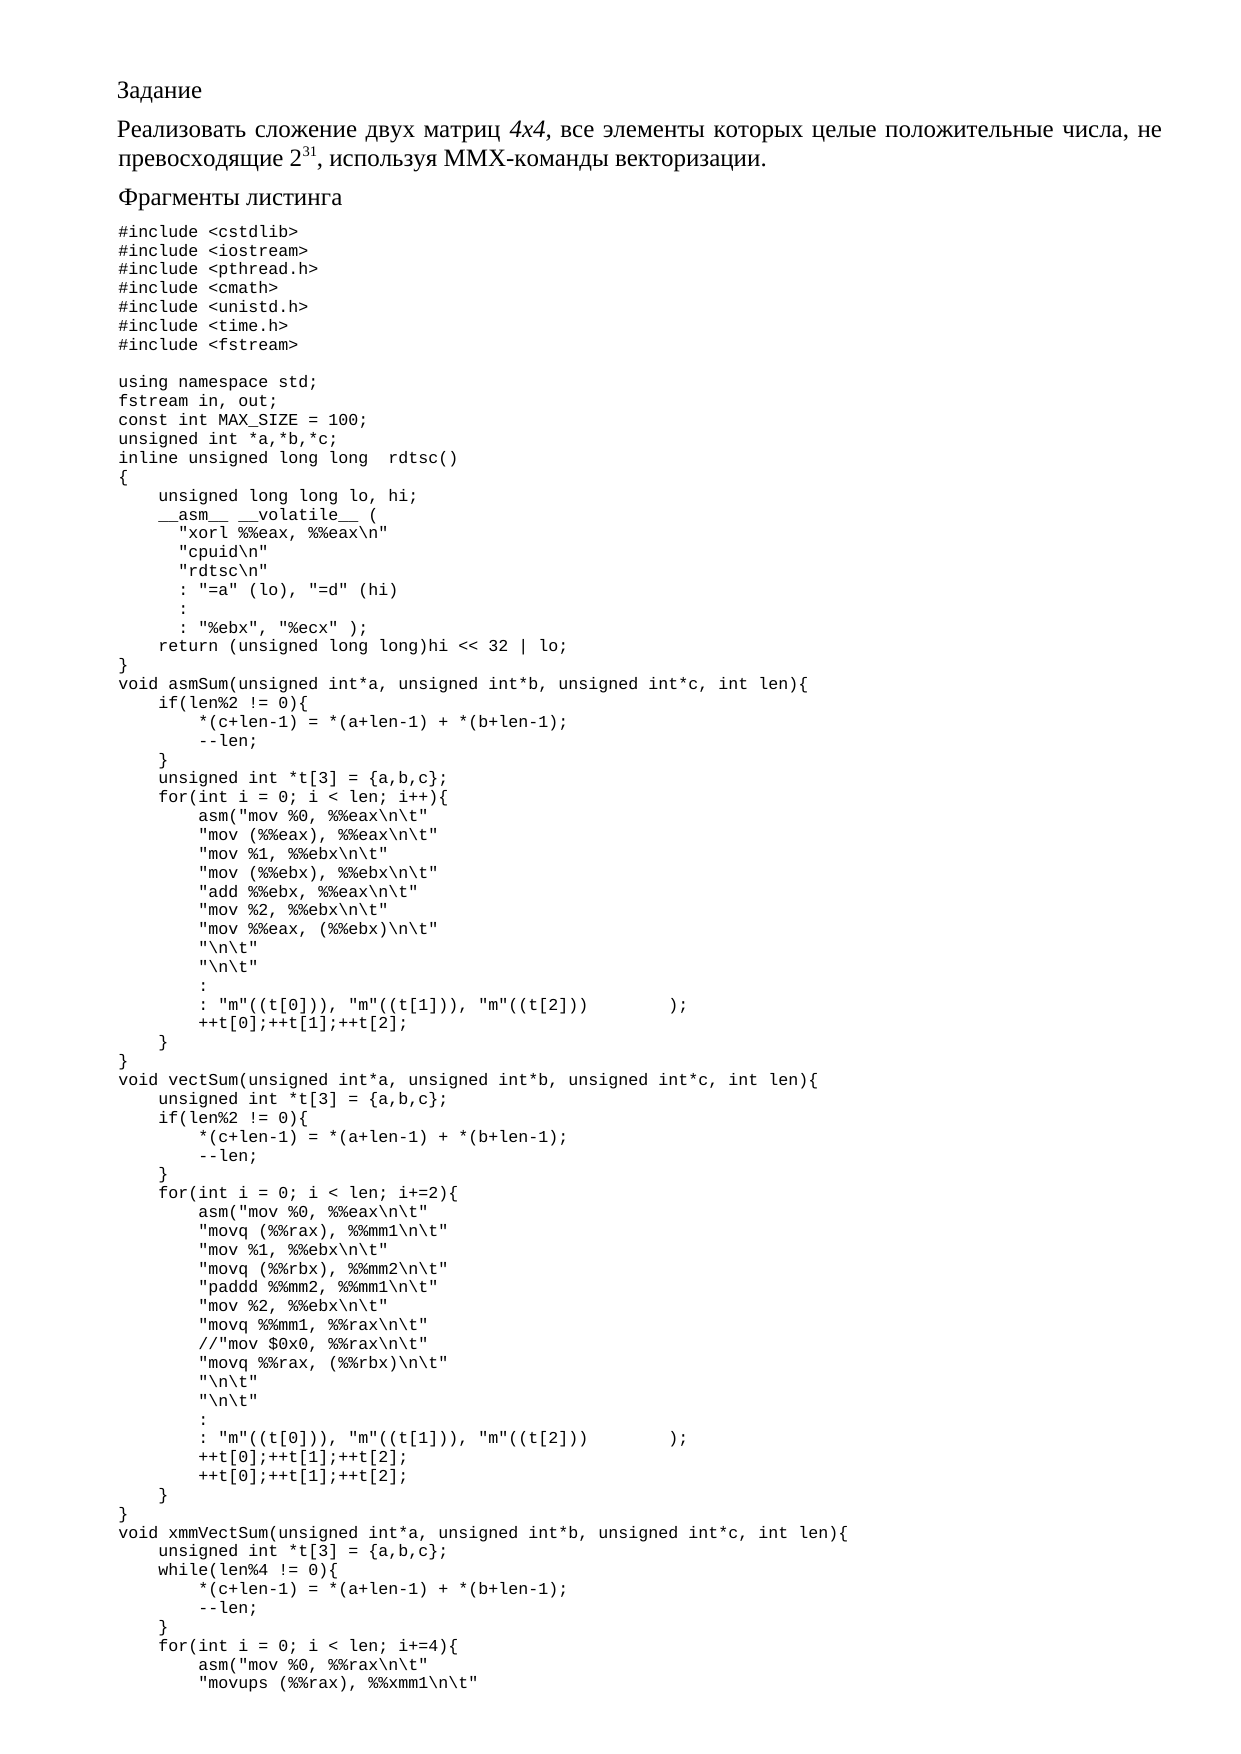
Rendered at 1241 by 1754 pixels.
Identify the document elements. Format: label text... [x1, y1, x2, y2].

text } [118, 1486, 1162, 1505]
text fstream in, out; [118, 393, 1162, 412]
text *(c+len-1) = *(a+len-1) + *(b+len-1); [118, 1581, 1162, 1599]
text } [118, 1053, 1162, 1072]
text unsigned int *a,*b,*c; [118, 431, 1162, 449]
text "\n\t" [118, 1392, 1162, 1411]
text --len; [118, 1599, 1162, 1618]
text #include <unistd.h> [118, 299, 1162, 317]
text #include <cstdlib> [118, 223, 1162, 242]
text "xorl %%eax, %%eax\n" [118, 525, 1162, 544]
text //"mov $0x0, %%rax\n\t" [118, 1336, 1162, 1354]
text "mov %1, %%ebx\n\t" [118, 1241, 1162, 1260]
text return (unsigned long long)hi << 32 | lo; [118, 638, 1162, 657]
text while(len%4 != 0){ [118, 1562, 1162, 1581]
text for(int i = 0; i < len; i+=4){ [118, 1637, 1162, 1656]
text for(int i = 0; i < len; i+=2){ [118, 1185, 1162, 1204]
text : [118, 1411, 1162, 1430]
text } [118, 1505, 1162, 1524]
text ++t[0];++t[1];++t[2]; [118, 1449, 1162, 1468]
text "movq %%rax, (%%rbx)\n\t" [118, 1354, 1162, 1373]
text "mov %2, %%ebx\n\t" [118, 902, 1162, 921]
text "mov (%%eax), %%eax\n\t" [118, 827, 1162, 845]
text inline unsigned long long rdtsc() [118, 449, 1162, 468]
text ++t[0];++t[1];++t[2]; [118, 1015, 1162, 1034]
text "mov %2, %%ebx\n\t" [118, 1298, 1162, 1317]
text Реализовать сложение двух матриц 4x4, все элементы которых целые положительные числа, не превосходящие 231, используя MMX-команды векторизации. [117, 114, 1162, 172]
text unsigned long long lo, hi; [118, 487, 1162, 506]
text #include <iostream> [118, 242, 1162, 261]
text { [118, 468, 1162, 487]
text } [118, 1618, 1162, 1637]
text "\n\t" [118, 958, 1162, 977]
text unsigned int *t[3] = {a,b,c}; [118, 1091, 1162, 1109]
text Фрагменты листинга [118, 182, 1162, 211]
text asm("mov %0, %%eax\n\t" [118, 1204, 1162, 1222]
text } [118, 1166, 1162, 1185]
text --len; [118, 732, 1162, 751]
text : "m"((t[0])), "m"((t[1])), "m"((t[2])) ); [118, 1430, 1162, 1449]
text #include <fstream> [118, 336, 1162, 355]
text "mov %%eax, (%%ebx)\n\t" [118, 921, 1162, 940]
text unsigned int *t[3] = {a,b,c}; [118, 1543, 1162, 1562]
text "movq (%%rbx), %%mm2\n\t" [118, 1260, 1162, 1279]
text const int MAX_SIZE = 100; [118, 412, 1162, 431]
text : "%ebx", "%ecx" ); [118, 619, 1162, 638]
text void asmSum(unsigned int*a, unsigned int*b, unsigned int*c, int len){ [118, 676, 1162, 694]
text #include <time.h> [118, 317, 1162, 336]
text #include <cmath> [118, 280, 1162, 299]
text : "m"((t[0])), "m"((t[1])), "m"((t[2])) ); [118, 996, 1162, 1015]
text } [118, 751, 1162, 770]
text --len; [118, 1147, 1162, 1166]
text : "=a" (lo), "=d" (hi) [118, 581, 1162, 600]
text "add %%ebx, %%eax\n\t" [118, 883, 1162, 902]
text "movq %%mm1, %%rax\n\t" [118, 1317, 1162, 1336]
text asm("mov %0, %%eax\n\t" [118, 808, 1162, 827]
text "cpuid\n" [118, 544, 1162, 563]
text "mov %1, %%ebx\n\t" [118, 845, 1162, 864]
text asm("mov %0, %%rax\n\t" [118, 1656, 1162, 1675]
text using namespace std; [118, 374, 1162, 393]
text if(len%2 != 0){ [118, 694, 1162, 713]
text #include <pthread.h> [118, 261, 1162, 280]
text __asm__ __volatile__ ( [118, 506, 1162, 525]
text : [118, 600, 1162, 619]
text void xmmVectSum(unsigned int*a, unsigned int*b, unsigned int*c, int len){ [118, 1524, 1162, 1543]
text "movups (%%rax), %%xmm1\n\t" [118, 1675, 1162, 1694]
text } [118, 657, 1162, 676]
text void vectSum(unsigned int*a, unsigned int*b, unsigned int*c, int len){ [118, 1072, 1162, 1091]
text Задание [117, 75, 1162, 104]
text "paddd %%mm2, %%mm1\n\t" [118, 1279, 1162, 1298]
text *(c+len-1) = *(a+len-1) + *(b+len-1); [118, 1128, 1162, 1147]
text *(c+len-1) = *(a+len-1) + *(b+len-1); [118, 713, 1162, 732]
text ++t[0];++t[1];++t[2]; [118, 1468, 1162, 1486]
text if(len%2 != 0){ [118, 1109, 1162, 1128]
text "rdtsc\n" [118, 563, 1162, 581]
text : [118, 977, 1162, 996]
text } [118, 1034, 1162, 1053]
text "mov (%%ebx), %%ebx\n\t" [118, 864, 1162, 883]
text "\n\t" [118, 940, 1162, 958]
text "\n\t" [118, 1373, 1162, 1392]
text "movq (%%rax), %%mm1\n\t" [118, 1222, 1162, 1241]
text for(int i = 0; i < len; i++){ [118, 789, 1162, 808]
text unsigned int *t[3] = {a,b,c}; [118, 770, 1162, 789]
